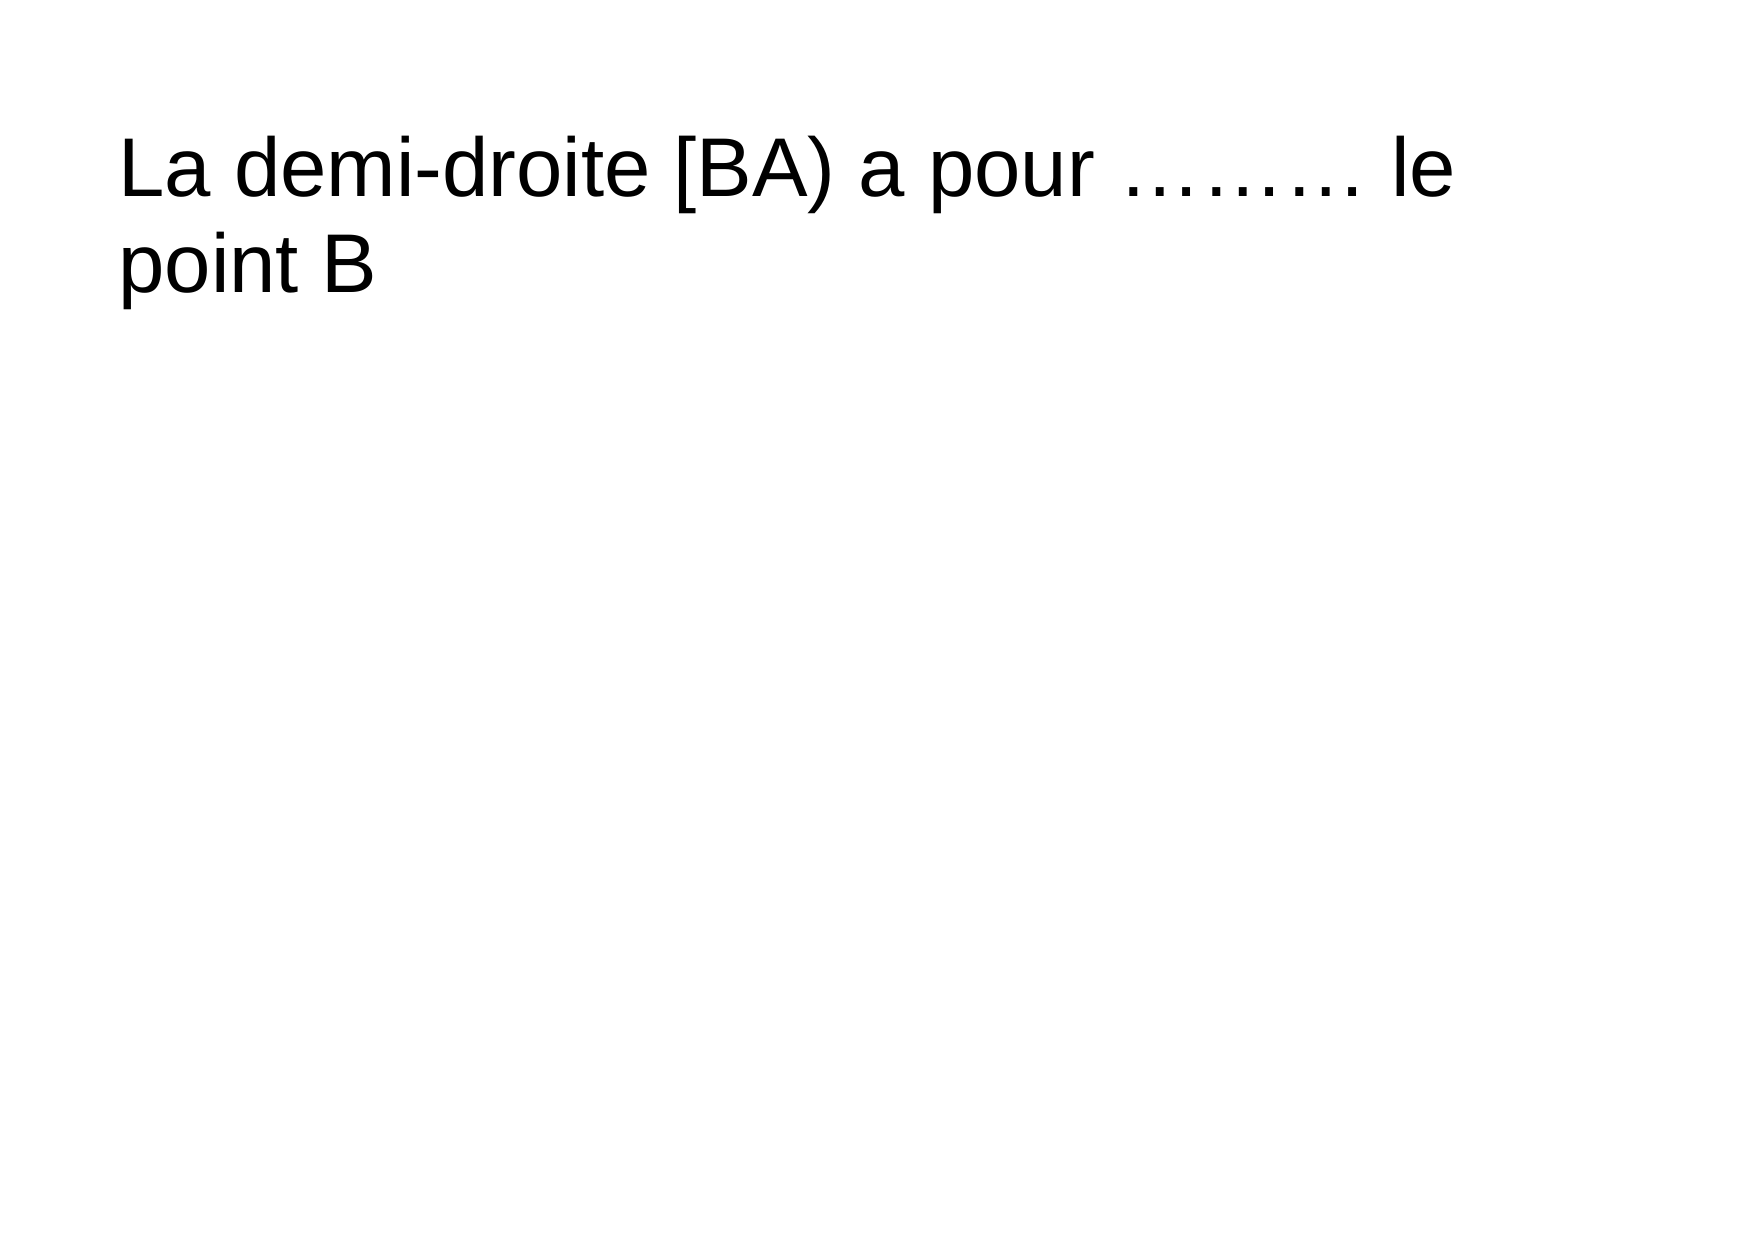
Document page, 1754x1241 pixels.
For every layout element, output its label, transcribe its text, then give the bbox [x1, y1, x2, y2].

text La demi-droite [BA) a pour ……… le point B [118, 118, 1636, 310]
